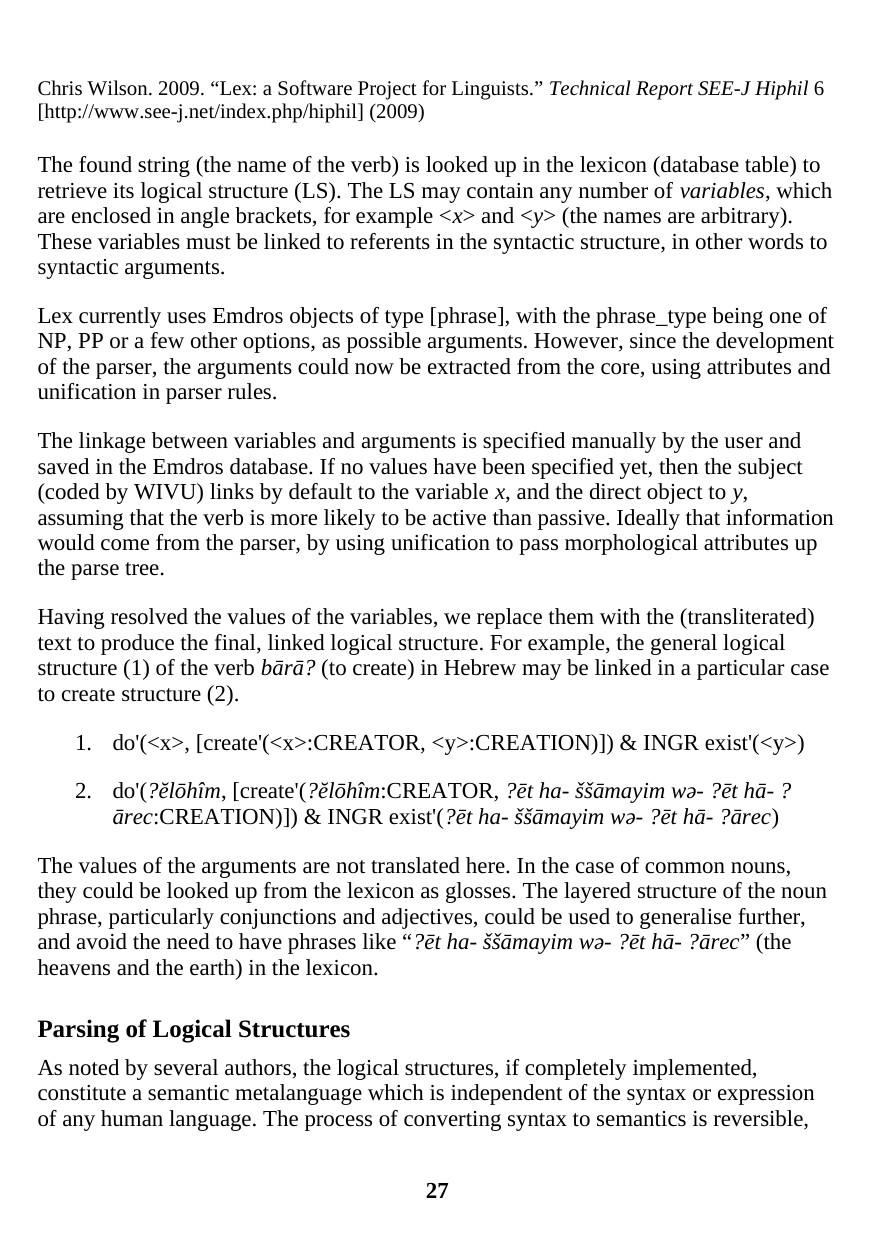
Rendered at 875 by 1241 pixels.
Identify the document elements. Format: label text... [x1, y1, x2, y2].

text The found string (the name of the verb) is looked up in the lexicon (database table) to retrieve its logical structure (LS). The LS may contain any number of variables, which are enclosed in angle brackets, for example <x> and <y> (the names are arbitrary). These variables must be linked to referents in the syntactic structure, in other words to syntactic arguments. [37, 152, 837, 279]
text Lex currently uses Emdros objects of type [phrase], with the phrase_type being one of NP, PP or a few other options, as possible arguments. However, since the development of the parser, the arguments could now be extracted from the core, using attributes and unification in parser rules. [37, 303, 837, 405]
list do'(?ĕlōhîm, [create'(?ĕlōhîm:CREATOR, ?ēt ha- ššāmayim wə- ?ēt hā- ?ārec:CREATION)]) & INGR exist'(?ēt ha- ššāmayim wə- ?ēt hā- ?ārec) [75, 778, 837, 829]
text The linkage between variables and arguments is specified manually by the user and saved in the Emdros database. If no values have been specified yet, then the subject (coded by WIVU) links by default to the variable x, and the direct object to y, assuming that the verb is more likely to be active than passive. Ideally that information would come from the parser, by using unification to pass morphological attributes up the parse tree. [37, 428, 837, 581]
text The values of the arguments are not translated here. In the case of common nouns, they could be looked up from the lexicon as glosses. The layered structure of the noun phrase, particularly conjunctions and adjectives, could be used to generalise further, and avoid the need to have phrases like “?ēt ha- ššāmayim wə- ?ēt hā- ?ārec” (the heavens and the earth) in the lexicon. [37, 853, 837, 980]
text Having resolved the values of the variables, we replace them with the (transliterated) text to produce the final, linked logical structure. For example, the general logical structure (1) of the verb bārā? (to create) in Hebrew may be linked in a particular case to create structure (2). [37, 604, 837, 706]
list do'(<x>, [create'(<x>:CREATOR, <y>:CREATION)]) & INGR exist'(<y>) [75, 729, 837, 755]
subtitle Parsing of Logical Structures [37, 1015, 837, 1043]
text As noted by several authors, the logical structures, if completely implemented, constitute a semantic metalanguage which is independent of the syntax or expression of any human language. The process of converting syntax to semantics is reversible, [37, 1055, 837, 1131]
